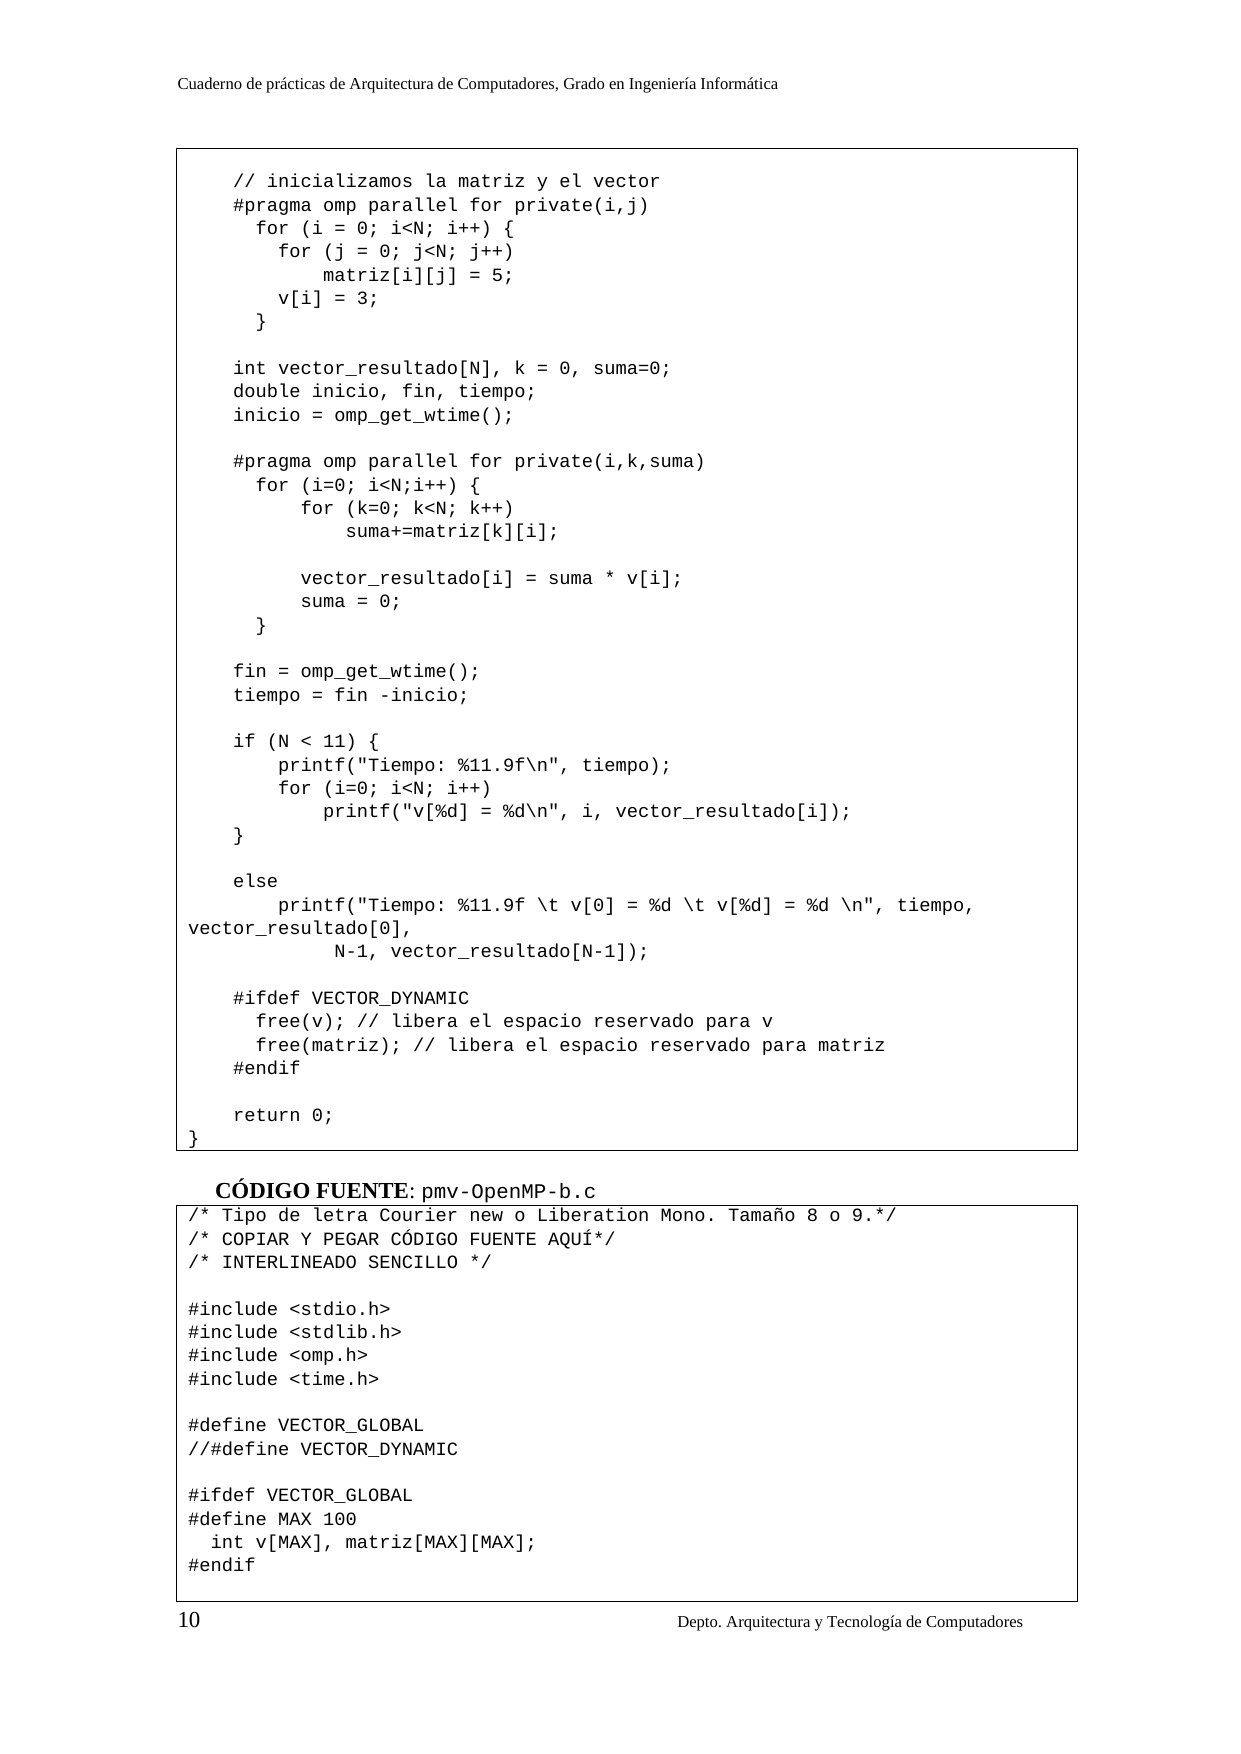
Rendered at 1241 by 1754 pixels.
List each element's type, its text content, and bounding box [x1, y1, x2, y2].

table_header // inicializamos la matriz y el vector #pragma omp parallel for private(i,j) for (i = 0; i<N; i++) { for (j = 0; j<N; j++) matriz[i][j] = 5; v[i] = 3; } int vector_resultado[N], k = 0, suma=0; double inicio, fin, tiempo; inicio = omp_get_wtime(); #pragma omp parallel for private(i,k,suma) for (i=0; i<N;i++) { for (k=0; k<N; k++) suma+=matriz[k][i]; vector_resultado[i] = suma * v[i]; suma = 0; } fin = omp_get_wtime(); tiempo = fin -inicio; if (N < 11) { printf("Tiempo: %11.9f\n", tiempo); for (i=0; i<N; i++) printf("v[%d] = %d\n", i, vector_resultado[i]); } else printf("Tiempo: %11.9f \t v[0] = %d \t v[%d] = %d \n", tiempo, vector_resultado[0], N-1, vector_resultado[N-1]); #ifdef VECTOR_DYNAMIC free(v); // libera el espacio reservado para v free(matriz); // libera el espacio reservado para matriz #endif return 0; } [177, 149, 1077, 1150]
text CÓDIGO FUENTE: pmv-OpenMP-b.c [215, 1177, 1063, 1205]
table_header /* Tipo de letra Courier new o Liberation Mono. Tamaño 8 o 9.*/ /* COPIAR Y PEGAR CÓDIGO FUENTE AQUÍ*/ /* INTERLINEADO SENCILLO */ #include <stdio.h> #include <stdlib.h> #include <omp.h> #include <time.h> #define VECTOR_GLOBAL //#define VECTOR_DYNAMIC #ifdef VECTOR_GLOBAL #define MAX 100 int v[MAX], matriz[MAX][MAX]; #endif [177, 1206, 1077, 1601]
